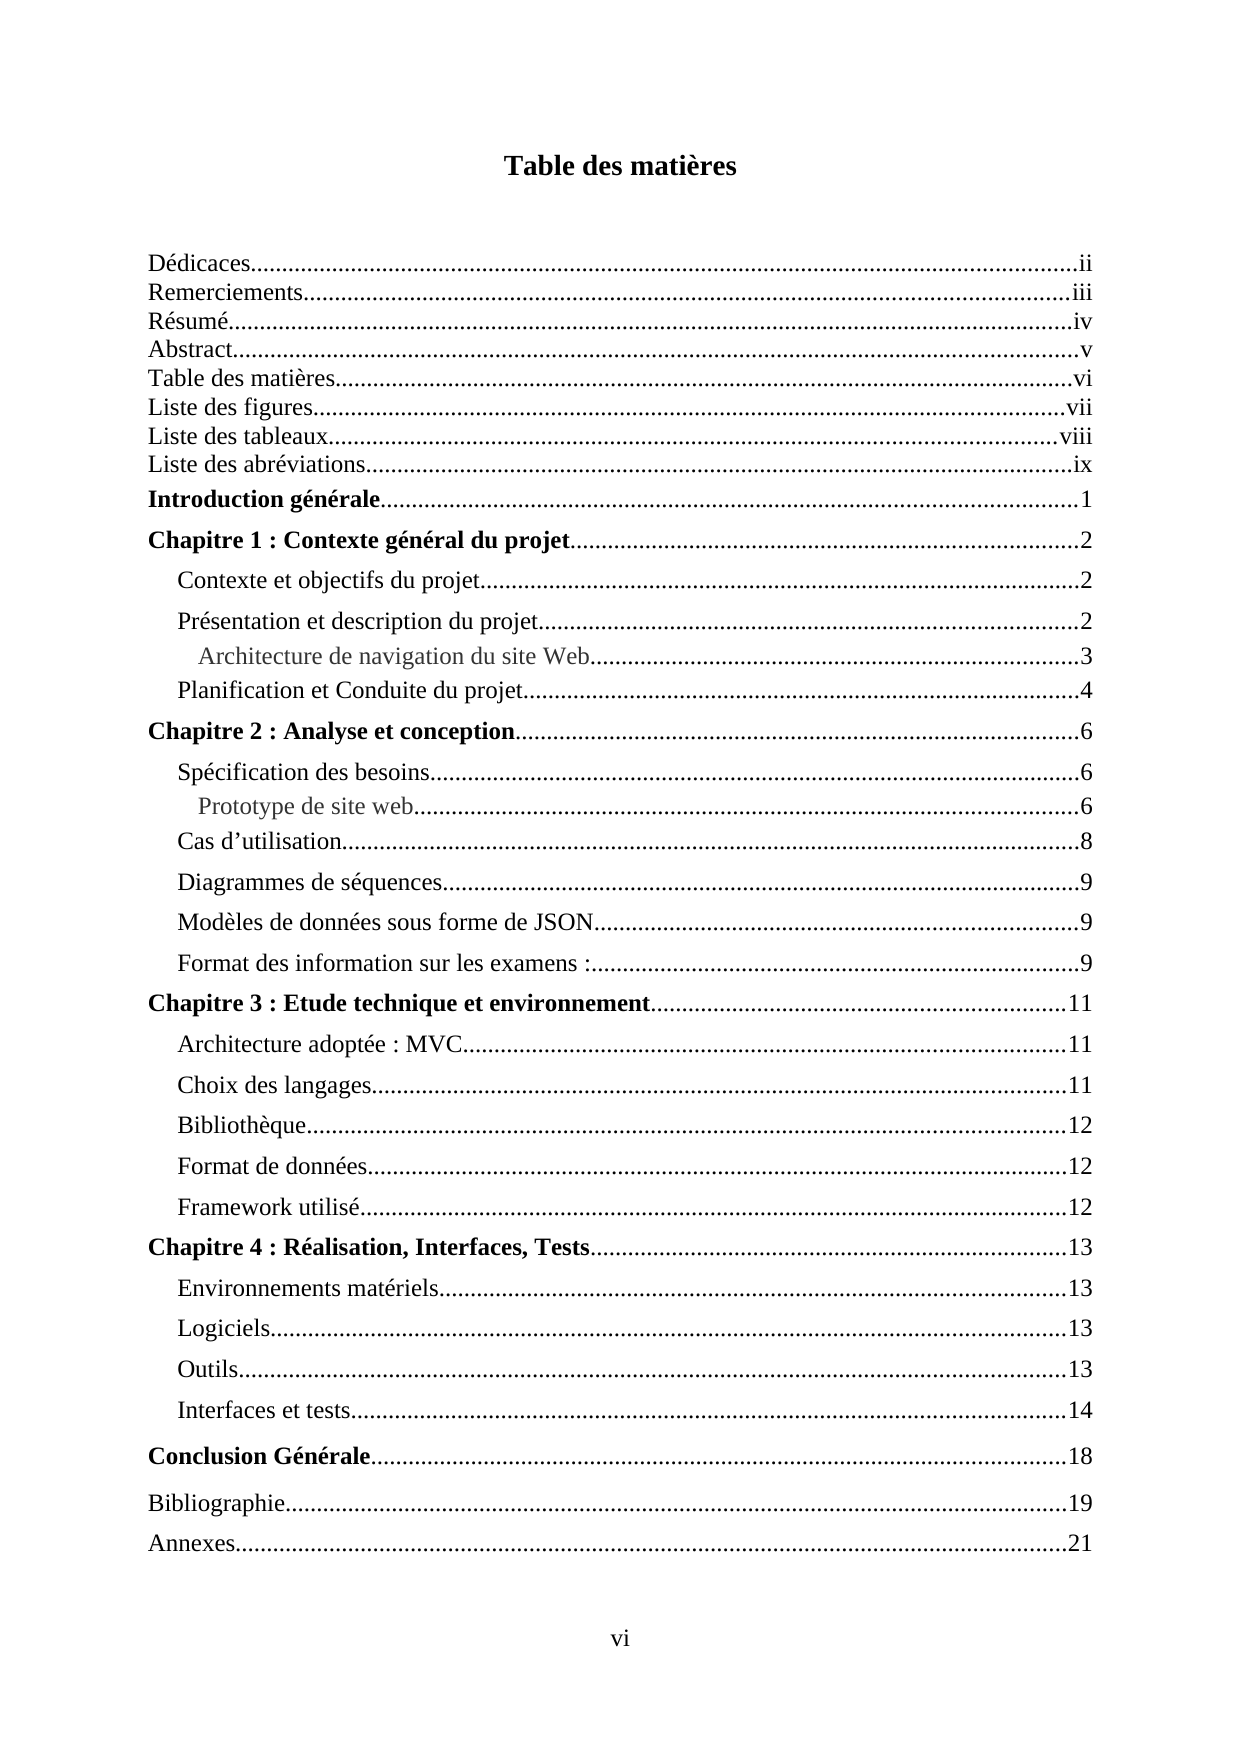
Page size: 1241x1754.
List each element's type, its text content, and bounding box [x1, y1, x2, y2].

text Chapitre 4 : Réalisation, Interfaces, Tests 13 [148, 1232, 1093, 1261]
text Contexte et objectifs du projet 2 [177, 565, 1093, 594]
text Cas d’utilisation 8 [177, 826, 1093, 855]
text Chapitre 1 : Contexte général du projet 2 [148, 525, 1093, 553]
text Abstract v [148, 334, 1093, 363]
text Outils 13 [177, 1354, 1093, 1383]
text Résumé iv [148, 306, 1093, 334]
text Diagrammes de séquences 9 [177, 867, 1093, 895]
text Prototype de site web 6 [198, 791, 1093, 820]
text Bibliographie 19 [148, 1488, 1093, 1517]
text Liste des figures vii [148, 392, 1093, 421]
text Introduction générale 1 [148, 484, 1093, 513]
text Table des matières vi [148, 363, 1093, 392]
text Remerciements iii [148, 277, 1093, 306]
text Format de données 12 [177, 1151, 1093, 1180]
text Liste des tableaux viii [148, 421, 1093, 449]
text Chapitre 2 : Analyse et conception 6 [148, 716, 1093, 745]
subtitle Table des matières [148, 148, 1093, 181]
text Spécification des besoins 6 [177, 757, 1093, 785]
text Conclusion Générale 18 [148, 1441, 1093, 1470]
text Format des information sur les examens : 9 [177, 948, 1093, 977]
text Planification et Conduite du projet 4 [177, 675, 1093, 704]
text Bibliothèque 12 [177, 1110, 1093, 1139]
text Présentation et description du projet 2 [177, 606, 1093, 635]
text Annexes 21 [148, 1528, 1093, 1557]
text Choix des langages 11 [177, 1070, 1093, 1098]
text Environnements matériels 13 [177, 1273, 1093, 1302]
text Framework utilisé 12 [177, 1192, 1093, 1220]
text Chapitre 3 : Etude technique et environnement 11 [148, 988, 1093, 1017]
text Modèles de données sous forme de JSON 9 [177, 907, 1093, 936]
text Dédicaces ii [148, 248, 1093, 277]
text Interfaces et tests 14 [177, 1395, 1093, 1423]
text Architecture de navigation du site Web 3 [198, 641, 1093, 669]
text Liste des abréviations ix [148, 449, 1093, 478]
text Logiciels 13 [177, 1313, 1093, 1342]
text Architecture adoptée : MVC 11 [177, 1029, 1093, 1058]
